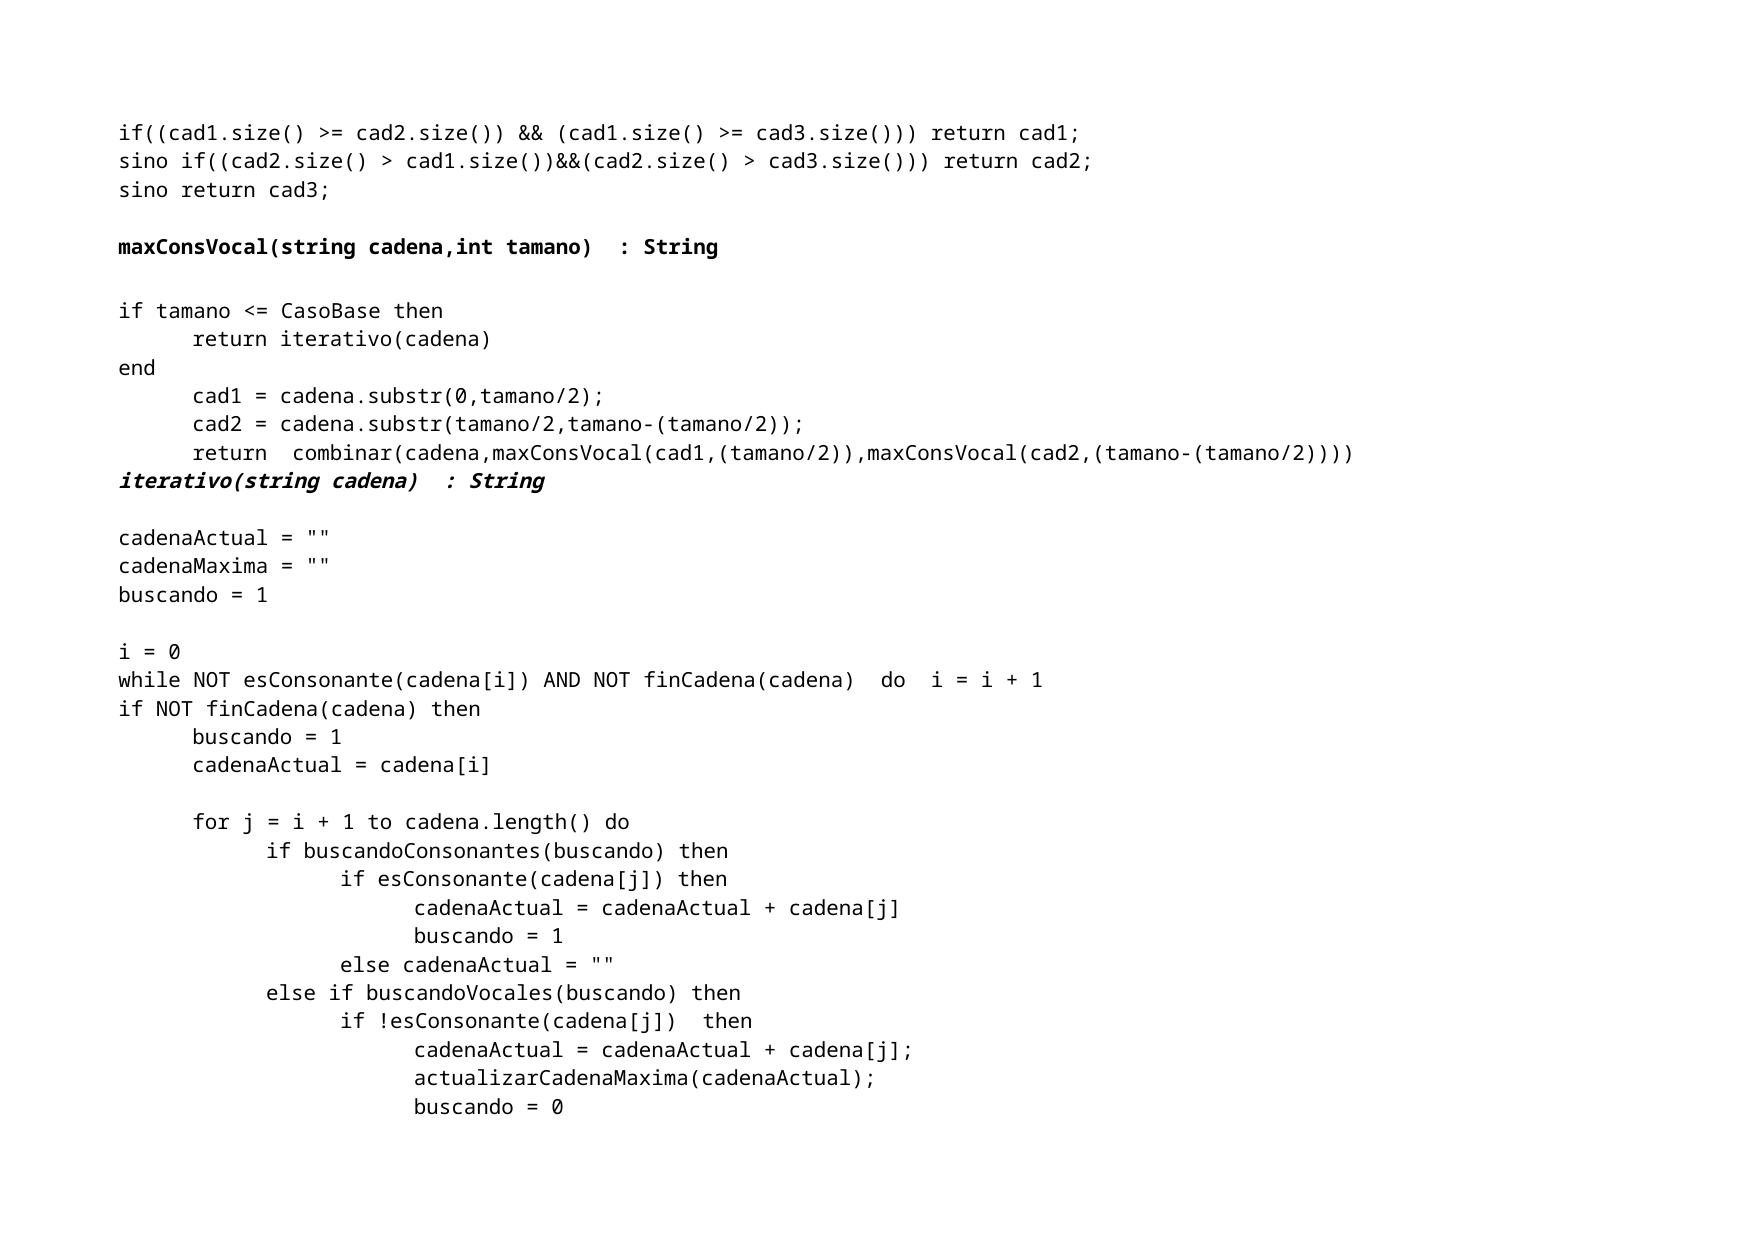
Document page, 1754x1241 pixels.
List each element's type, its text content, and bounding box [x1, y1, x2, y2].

text if !esConsonante(cadena[j]) then [118, 1007, 1636, 1035]
text cadenaActual = cadenaActual + cadena[j] [118, 893, 1636, 921]
text cadenaActual = "" [118, 523, 1636, 552]
text else if buscandoVocales(buscando) then [118, 978, 1636, 1007]
text while NOT esConsonante(cadena[i]) AND NOT finCadena(cadena) do i = i + 1 [118, 665, 1636, 694]
text for j = i + 1 to cadena.length() do [118, 807, 1636, 836]
text cad1 = cadena.substr(0,tamano/2); [118, 381, 1636, 409]
text if buscandoConsonantes(buscando) then [118, 836, 1636, 864]
text actualizarCadenaMaxima(cadenaActual); [118, 1063, 1636, 1092]
text cadenaActual = cadenaActual + cadena[j]; [118, 1035, 1636, 1063]
text if tamano <= CasoBase then [118, 296, 1636, 324]
text iterativo(string cadena) : String [118, 466, 1636, 495]
text sino if((cad2.size() > cad1.size())&&(cad2.size() > cad3.size())) return cad2; [118, 147, 1636, 175]
text buscando = 0 [118, 1092, 1636, 1120]
text return combinar(cadena,maxConsVocal(cad1,(tamano/2)),maxConsVocal(cad2,(tamano-(tamano/2)))) [118, 438, 1636, 466]
text cadenaMaxima = "" [118, 552, 1636, 580]
text buscando = 1 [118, 722, 1636, 751]
text i = 0 [118, 637, 1636, 665]
text if esConsonante(cadena[j]) then [118, 864, 1636, 893]
text return iterativo(cadena) [118, 324, 1636, 353]
text else cadenaActual = "" [118, 950, 1636, 978]
text cadenaActual = cadena[i] [118, 751, 1636, 779]
text buscando = 1 [118, 580, 1636, 608]
text end [118, 353, 1636, 381]
text buscando = 1 [118, 921, 1636, 950]
text if((cad1.size() >= cad2.size()) && (cad1.size() >= cad3.size())) return cad1; [118, 118, 1636, 147]
text maxConsVocal(string cadena,int tamano) : String [118, 232, 1636, 260]
text sino return cad3; [118, 175, 1636, 203]
text if NOT finCadena(cadena) then [118, 694, 1636, 722]
text cad2 = cadena.substr(tamano/2,tamano-(tamano/2)); [118, 409, 1636, 438]
